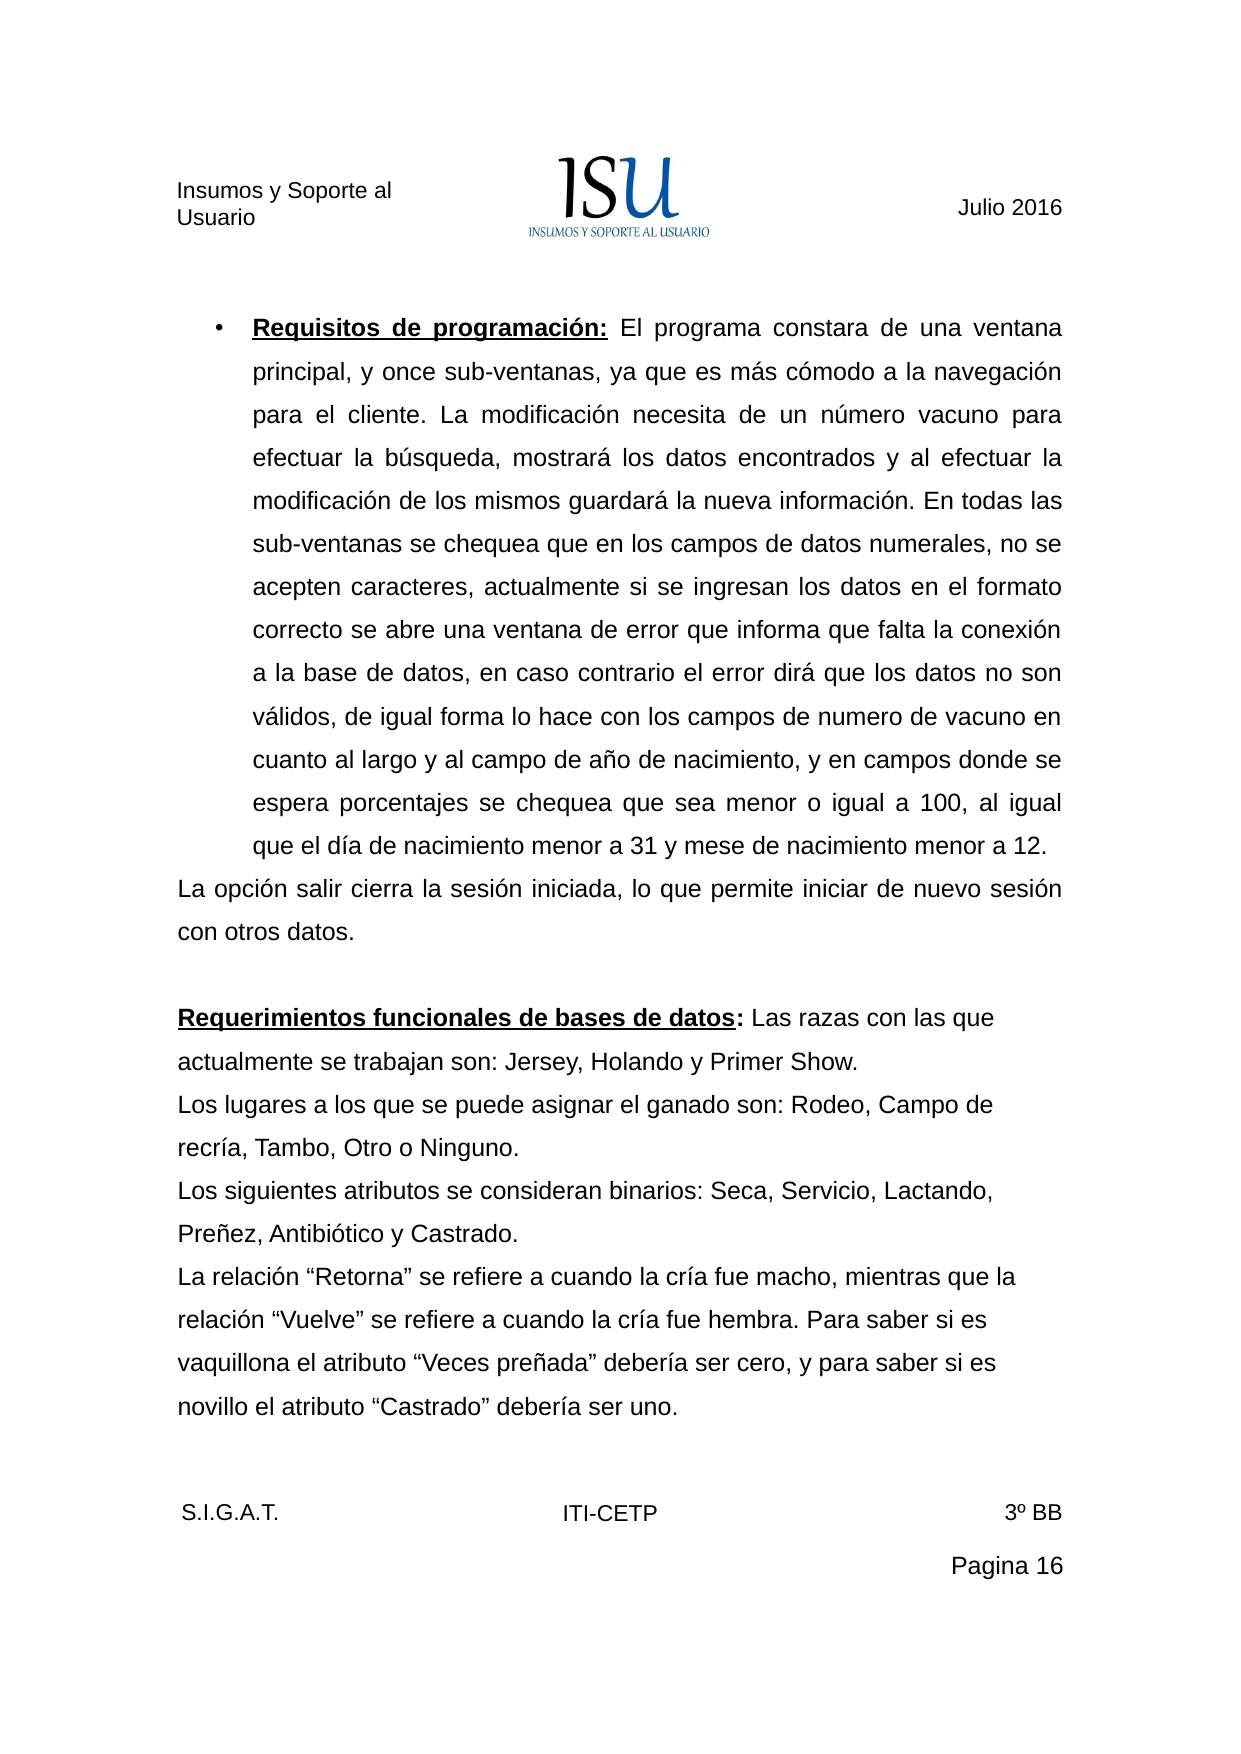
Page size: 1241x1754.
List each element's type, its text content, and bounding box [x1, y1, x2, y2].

picture [517, 138, 723, 252]
text Requerimientos funcionales de bases de datos: Las razas con las que actualmente se trabajan son: Jersey, Holando y Primer Show. [177, 1003, 1063, 1075]
text Los siguientes atributos se consideran binarios: Seca, Servicio, Lactando, Preñez, Antibiótico y Castrado. [177, 1176, 1063, 1248]
list Requisitos de programación: El programa constara de una ventana principal, y once sub-ventanas, ya que es más cómodo a la navegación para el cliente. La modificación necesita de un número vacuno para efectuar la búsqueda, mostrará los datos encontrados y al efectuar la modificación de los mismos guardará la nueva información. En todas las sub-ventanas se chequea que en los campos de datos numerales, no se acepten caracteres, actualmente si se ingresan los datos en el formato correcto se abre una ventana de error que informa que falta la conexión a la base de datos, en caso contrario el error dirá que los datos no son válidos, de igual forma lo hace con los campos de numero de vacuno en cuanto al largo y al campo de año de nacimiento, y en campos donde se espera porcentajes se chequea que sea menor o igual a 100, al igual que el día de nacimiento menor a 31 y mese de nacimiento menor a 12. [215, 313, 1063, 860]
text Los lugares a los que se puede asignar el ganado son: Rodeo, Campo de recría, Tambo, Otro o Ninguno. [177, 1090, 1063, 1162]
text La opción salir cierra la sesión iniciada, lo que permite iniciar de nuevo sesión con otros datos. [177, 874, 1063, 946]
text La relación “Retorna” se refiere a cuando la cría fue macho, mientras que la relación “Vuelve” se refiere a cuando la cría fue hembra. Para saber si es vaquillona el atributo “Veces preñada” debería ser cero, y para saber si es novillo el atributo “Castrado” debería ser uno. [177, 1262, 1063, 1420]
